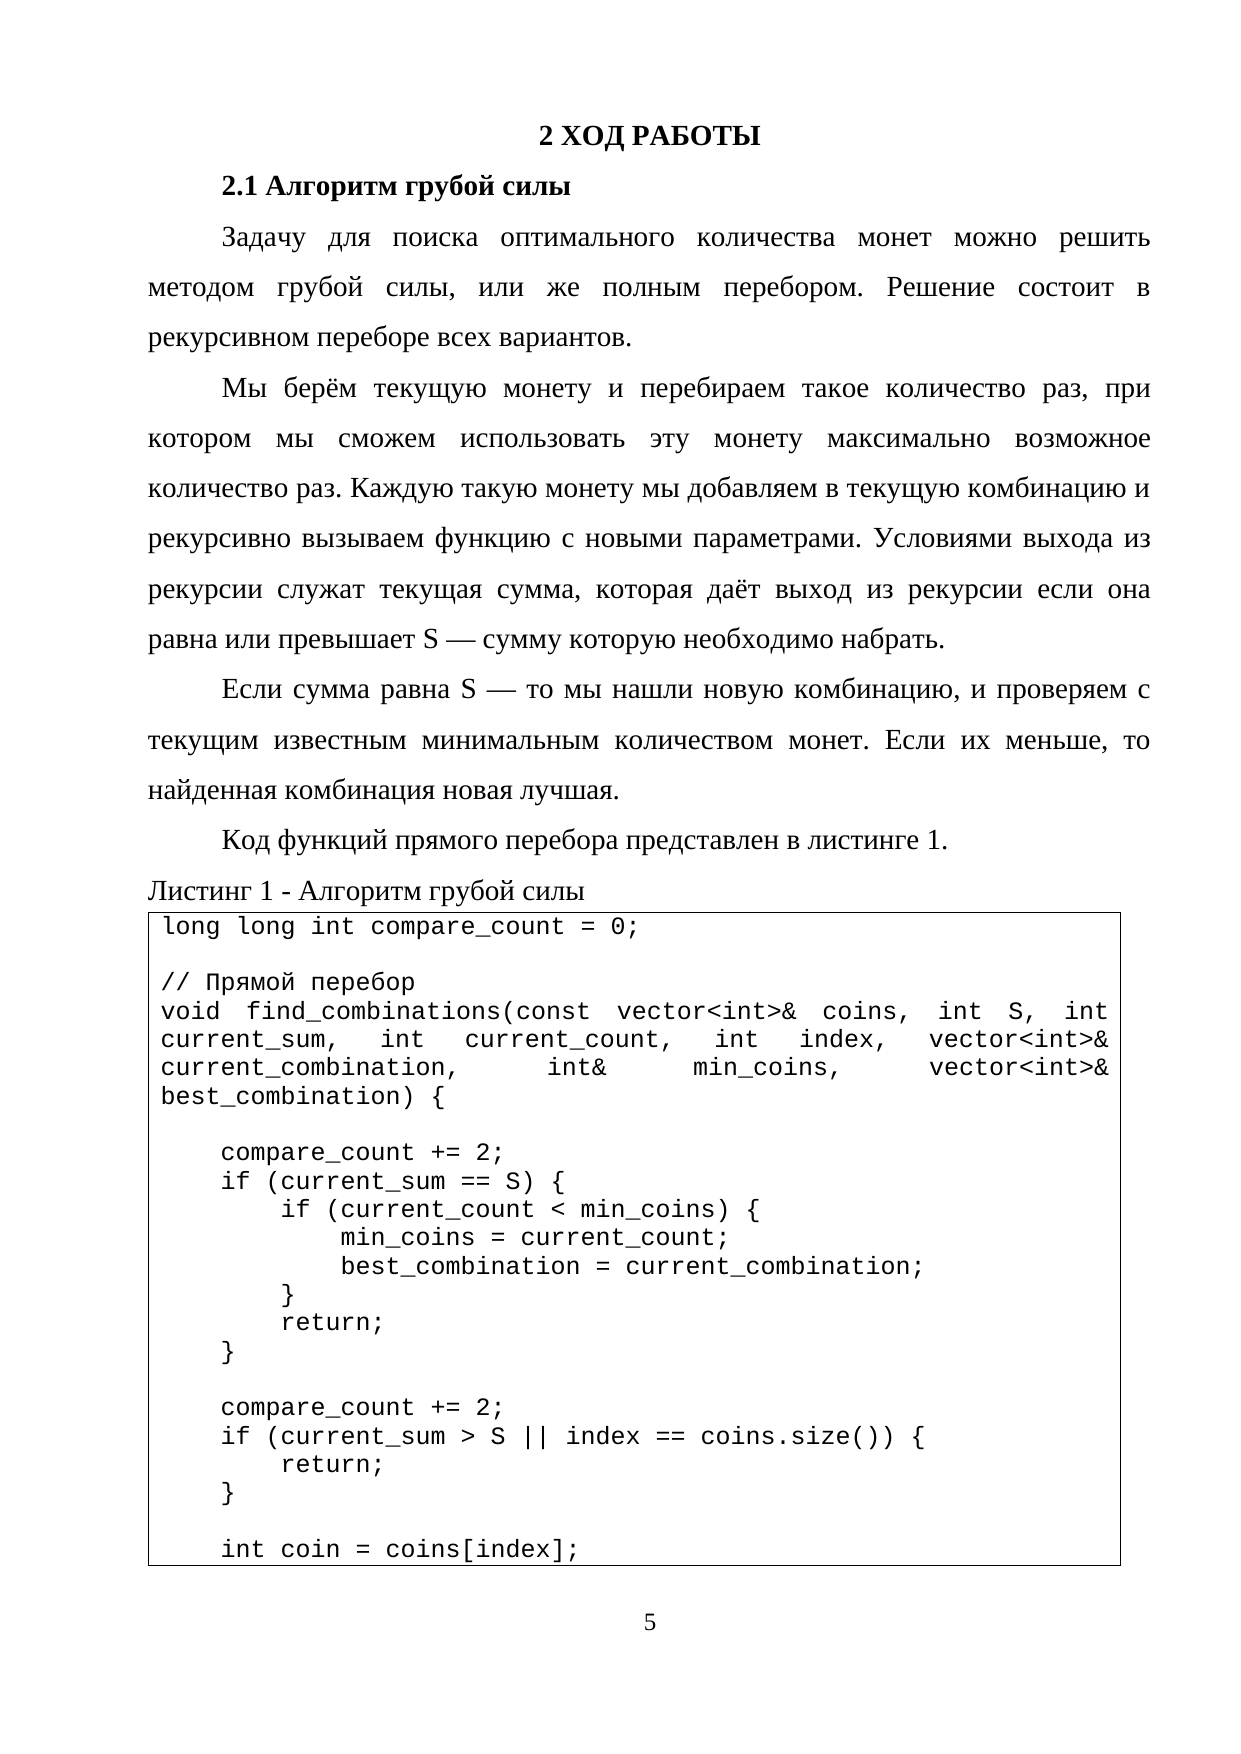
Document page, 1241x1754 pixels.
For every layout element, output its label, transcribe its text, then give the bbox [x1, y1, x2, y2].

text Мы берём текущую монету и перебираем такое количество раз, при котором мы сможем использовать эту монету максимально возможное количество раз. Каждую такую монету мы добавляем в текущую комбинацию и рекурсивно вызываем функцию с новыми параметрами. Условиями выхода из рекурсии служат текущая сумма, которая даёт выход из рекурсии если она равна или превышает S — сумму которую необходимо набрать. [148, 370, 1152, 655]
text Код функций прямого перебора представлен в листинге 1. [148, 822, 1152, 856]
table_header long long int compare_count = 0; // Прямой перебор void find_combinations(const vector<int>& coins, int S, int current_sum, int current_count, int index, vector<int>& current_combination, int& min_coins, vector<int>& best_combination) { compare_count += 2; if (current_sum == S) { if (current_count < min_coins) { min_coins = current_count; best_combination = current_combination; } return; } compare_count += 2; if (current_sum > S || index == coins.size()) { return; } int coin = coins[index]; [149, 913, 1120, 1565]
text 2 ХОД РАБОТЫ [148, 118, 1152, 152]
text Если сумма равна S — то мы нашли новую комбинацию, и проверяем с текущим известным минимальным количеством монет. Если их меньше, то найденная комбинация новая лучшая. [148, 672, 1152, 806]
text 2.1 Алгоритм грубой силы [148, 168, 1152, 202]
text Задачу для поиска оптимального количества монет можно решить методом грубой силы, или же полным перебором. Решение состоит в рекурсивном переборе всех вариантов. [148, 219, 1152, 353]
text Листинг 1 - Алгоритм грубой силы [148, 873, 1152, 906]
